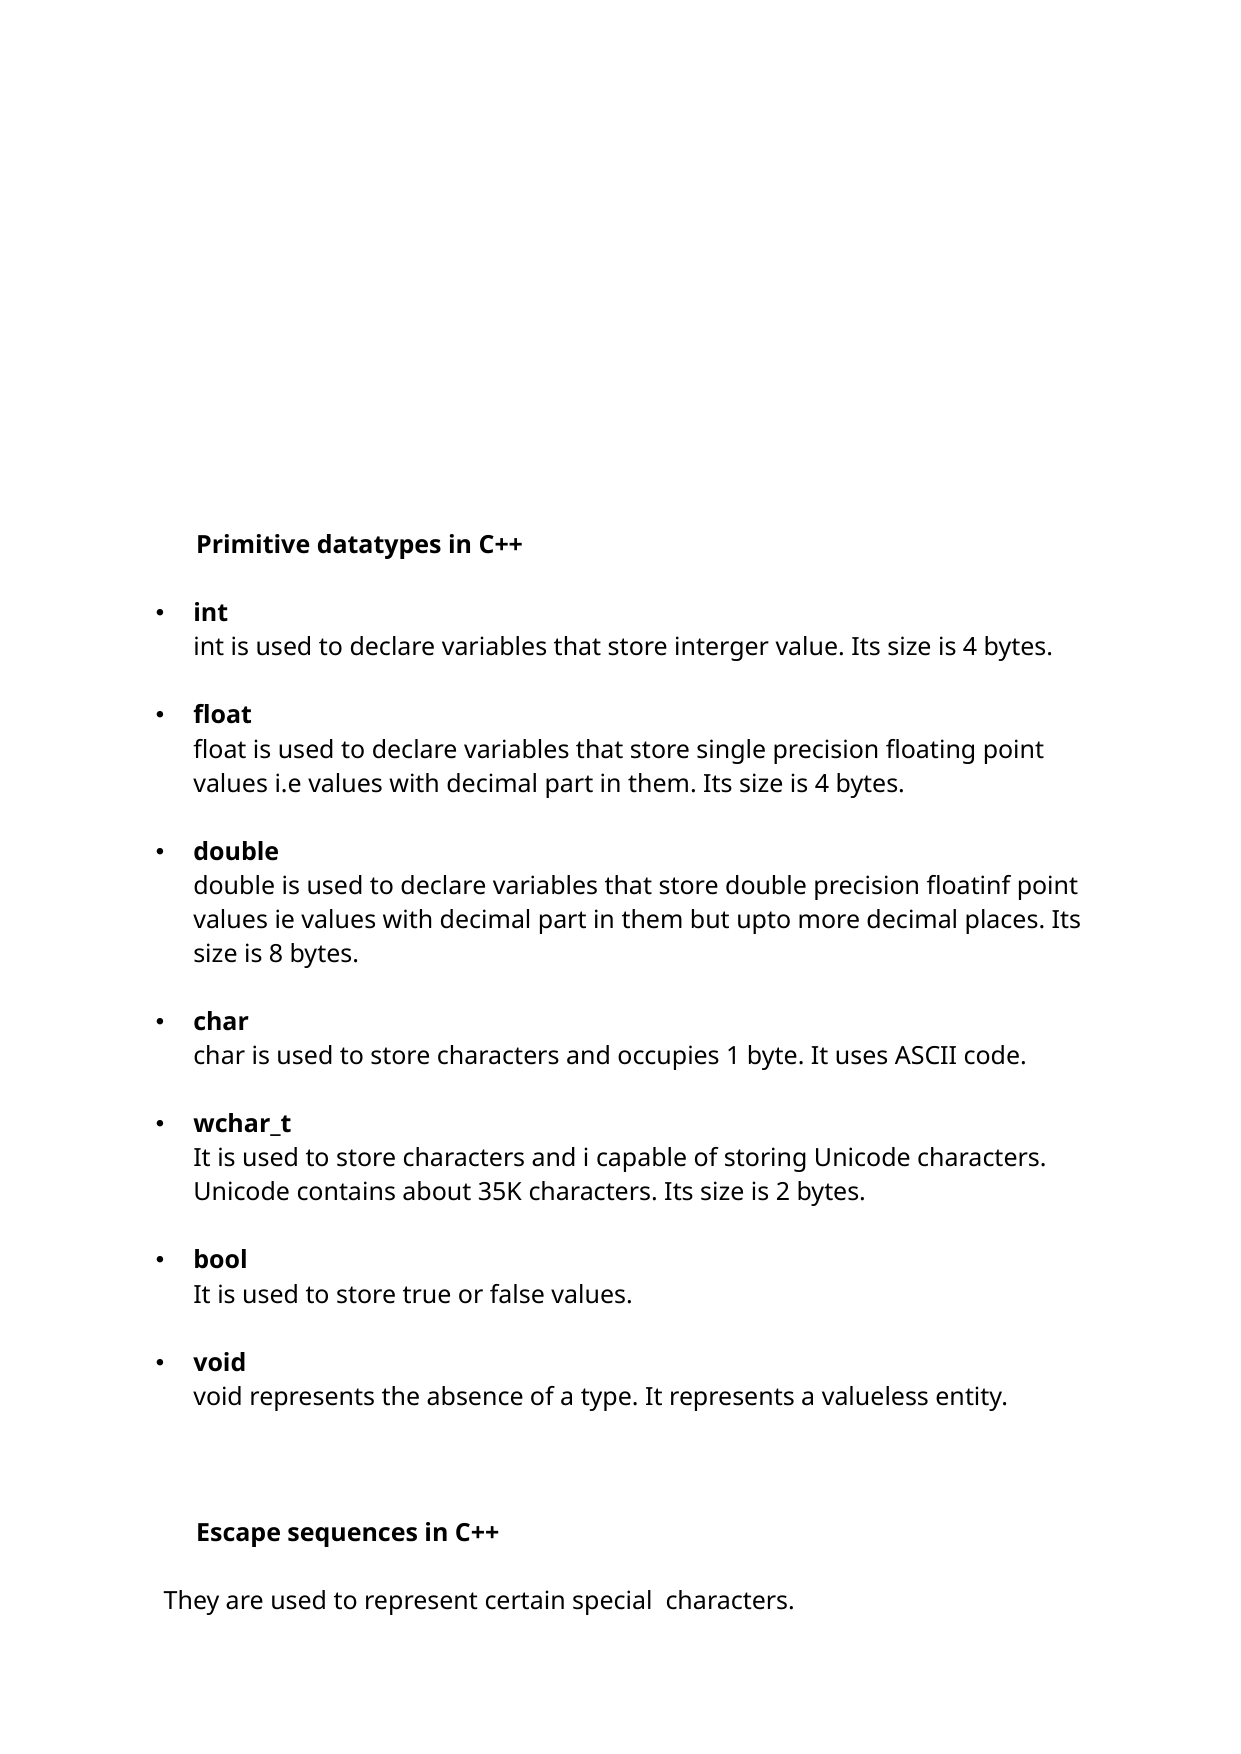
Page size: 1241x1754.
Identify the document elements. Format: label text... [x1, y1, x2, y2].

list char is used to store characters and occupies 1 byte. It uses ASCII code. [156, 1038, 1122, 1072]
list void [156, 1344, 1122, 1378]
list float [156, 697, 1122, 731]
list bool [156, 1242, 1122, 1276]
list float is used to declare variables that store single precision floating point values i.e values with decimal part in them. Its size is 4 bytes. [156, 731, 1122, 799]
list wchar_t [156, 1106, 1122, 1140]
list int [156, 595, 1122, 629]
list void represents the absence of a type. It represents a valueless entity. [156, 1378, 1122, 1412]
list char [156, 1004, 1122, 1038]
text Primitive datatypes in C++ [118, 527, 1122, 561]
list It is used to store characters and i capable of storing Unicode characters. Unicode contains about 35K characters. Its size is 2 bytes. [156, 1140, 1122, 1208]
list int is used to declare variables that store interger value. Its size is 4 bytes. [156, 629, 1122, 663]
list It is used to store true or false values. [156, 1276, 1122, 1310]
list double [156, 833, 1122, 867]
list double is used to declare variables that store double precision floatinf point values ie values with decimal part in them but upto more decimal places. Its size is 8 bytes. [156, 867, 1122, 970]
text They are used to represent certain special characters. [118, 1583, 1122, 1617]
text Escape sequences in C++ [118, 1515, 1122, 1549]
